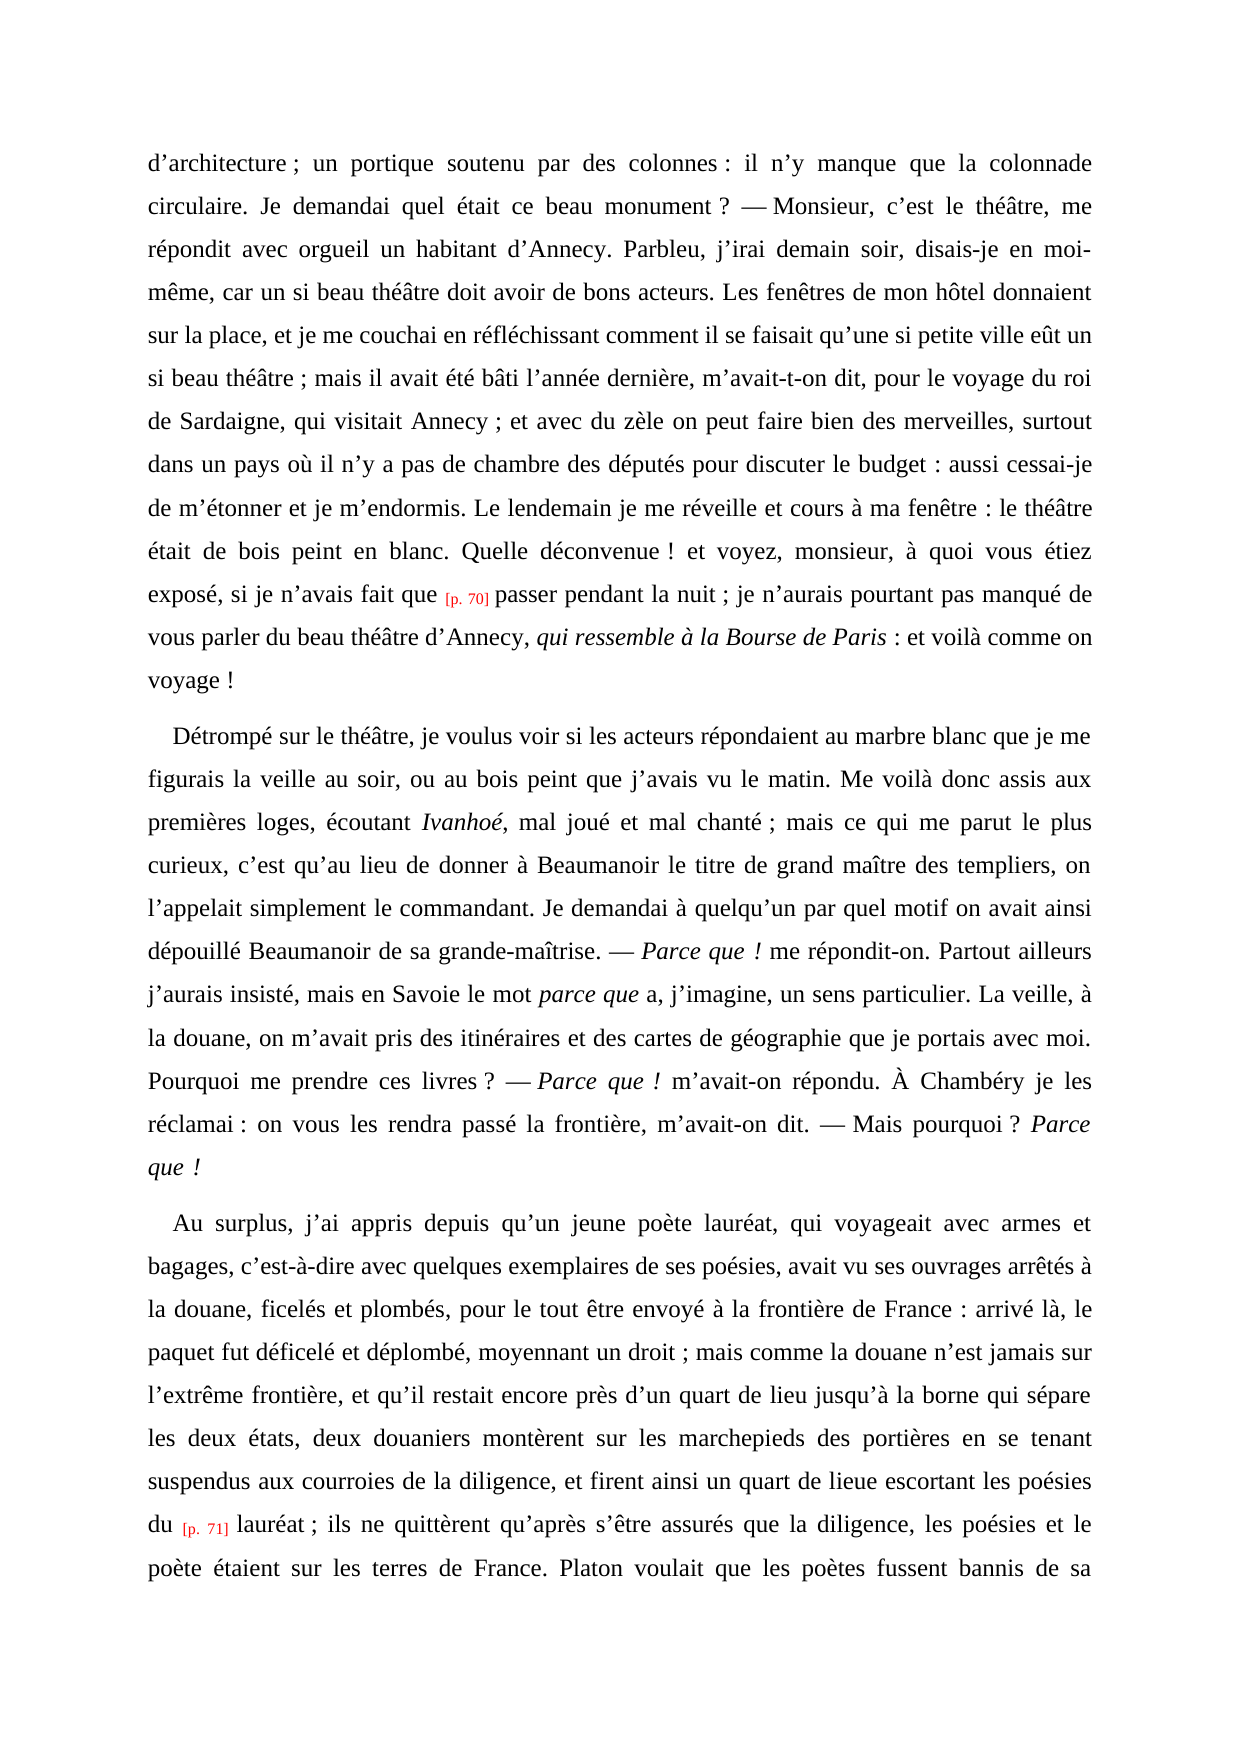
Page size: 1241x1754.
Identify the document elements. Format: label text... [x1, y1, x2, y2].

text Détrompé sur le théâtre, je voulus voir si les acteurs répondaient au marbre blanc que je me figurais la veille au soir, ou au bois peint que j’avais vu le matin. Me voilà donc assis aux premières loges, écoutant Ivanhoé, mal joué et mal chanté ; mais ce qui me parut le plus curieux, c’est qu’au lieu de donner à Beaumanoir le titre de grand maître des templiers, on l’appelait simplement le commandant. Je demandai à quelqu’un par quel motif on avait ainsi dépouillé Beaumanoir de sa grande-maîtrise. — Parce que ! me répondit-on. Partout ailleurs j’aurais insisté, mais en Savoie le mot parce que a, j’imagine, un sens particulier. La veille, à la douane, on m’avait pris des itinéraires et des cartes de géographie que je portais avec moi. Pourquoi me prendre ces livres ? — Parce que ! m’avait-on répondu. À Chambéry je les réclamai : on vous les rendra passé la frontière, m’avait-on dit. — Mais pourquoi ? Parce que ! [148, 721, 1093, 1181]
text d’architecture ; un portique soutenu par des colonnes : il n’y manque que la colonnade circulaire. Je demandai quel était ce beau monument ? — Monsieur, c’est le théâtre, me répondit avec orgueil un habitant d’Annecy. Parbleu, j’irai demain soir, disais-je en moi-même, car un si beau théâtre doit avoir de bons acteurs. Les fenêtres de mon hôtel donnaient sur la place, et je me couchai en réfléchissant comment il se faisait qu’une si petite ville eût un si beau théâtre ; mais il avait été bâti l’année dernière, m’avait-t-on dit, pour le voyage du roi de Sardaigne, qui visitait Annecy ; et avec du zèle on peut faire bien des merveilles, surtout dans un pays où il n’y a pas de chambre des députés pour discuter le budget : aussi cessai-je de m’étonner et je m’endormis. Le lendemain je me réveille et cours à ma fenêtre : le théâtre était de bois peint en blanc. Quelle déconvenue ! et voyez, monsieur, à quoi vous étiez exposé, si je n’avais fait que [p. 70] passer pendant la nuit ; je n’aurais pourtant pas manqué de vous parler du beau théâtre d’Annecy, qui ressemble à la Bourse de Paris : et voilà comme on voyage ! [148, 148, 1093, 694]
text Au surplus, j’ai appris depuis qu’un jeune poète lauréat, qui voyageait avec armes et bagages, c’est-à-dire avec quelques exemplaires de ses poésies, avait vu ses ouvrages arrêtés à la douane, ficelés et plombés, pour le tout être envoyé à la frontière de France : arrivé là, le paquet fut déficelé et déplombé, moyennant un droit ; mais comme la douane n’est jamais sur l’extrême frontière, et qu’il restait encore près d’un quart de lieu jusqu’à la borne qui sépare les deux états, deux douaniers montèrent sur les marchepieds des portières en se tenant suspendus aux courroies de la diligence, et firent ainsi un quart de lieue escortant les poésies du [p. 71] lauréat ; ils ne quittèrent qu’après s’être assurés que la diligence, les poésies et le poète étaient sur les terres de France. Platon voulait que les poètes fussent bannis de sa [148, 1208, 1093, 1581]
